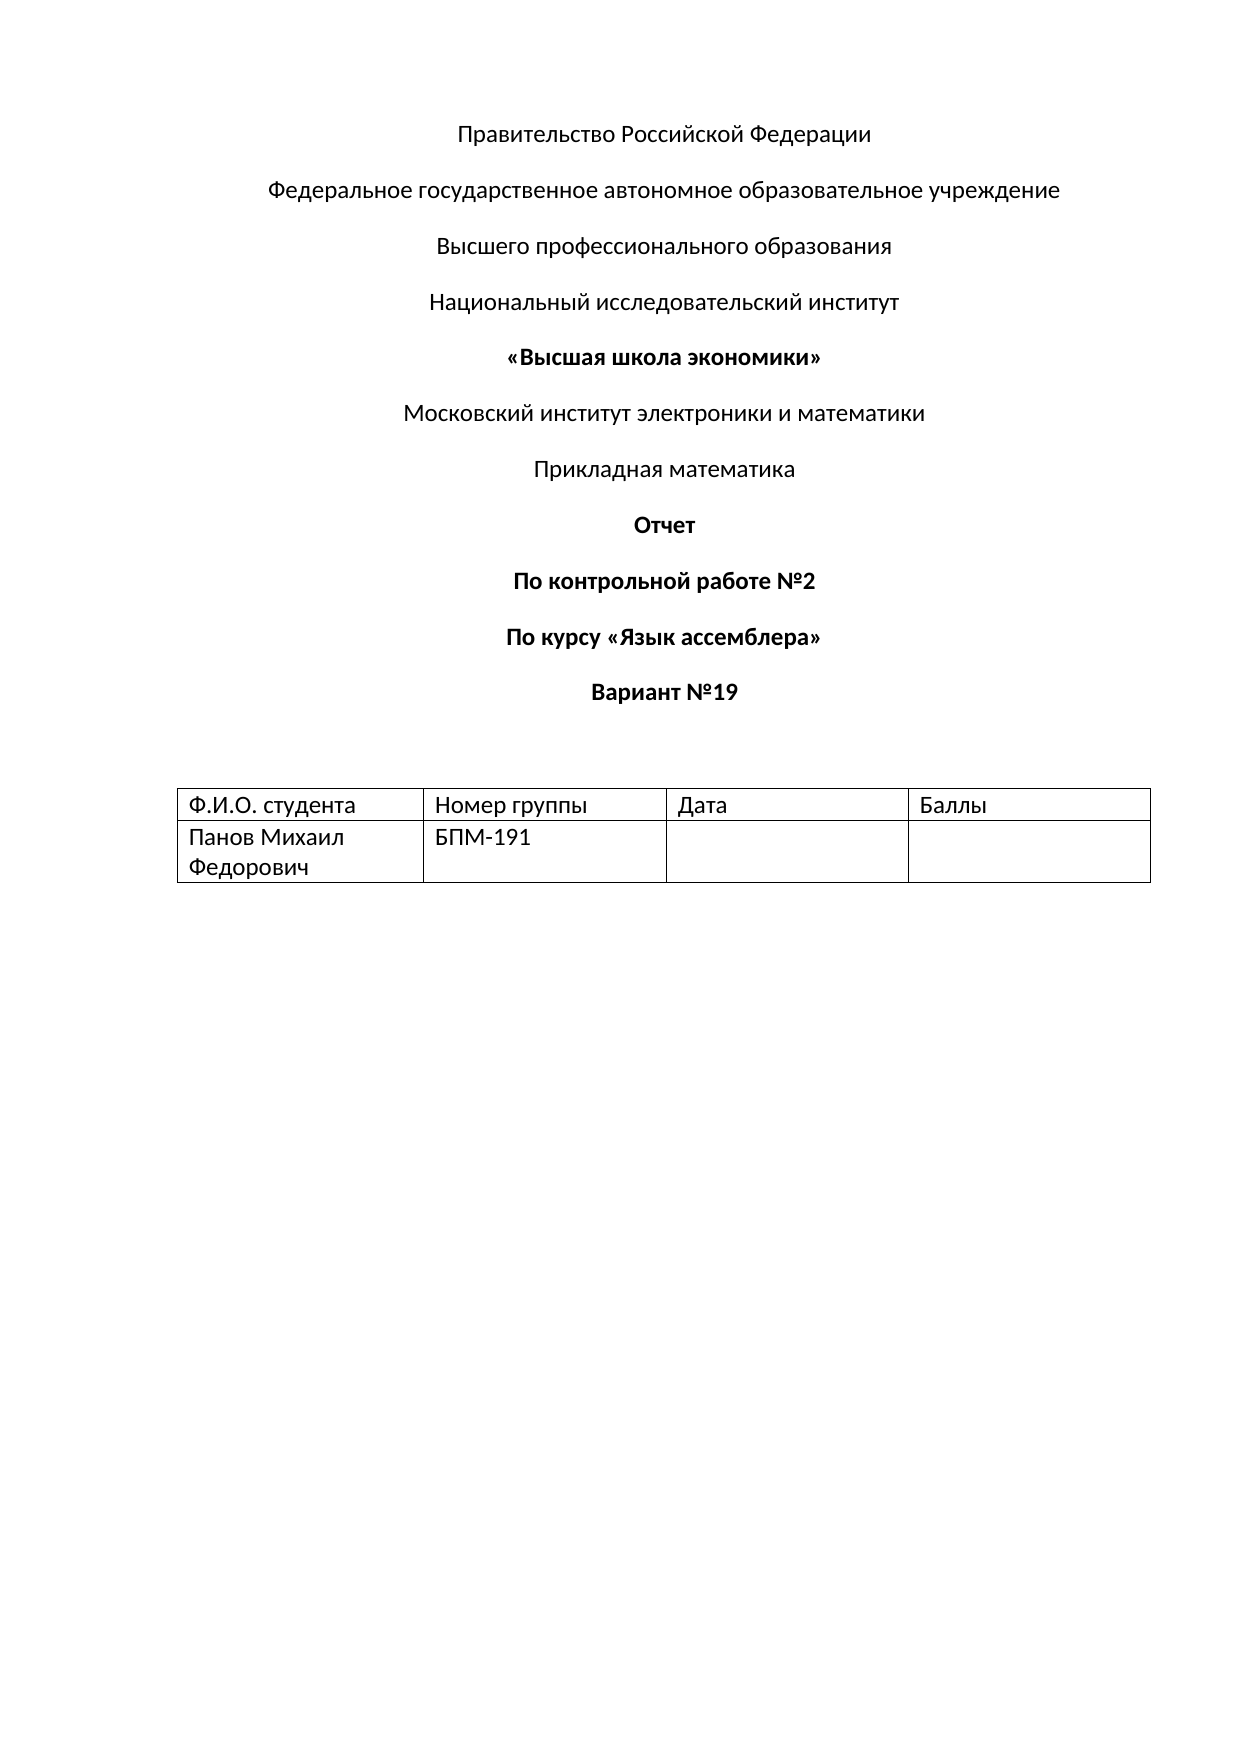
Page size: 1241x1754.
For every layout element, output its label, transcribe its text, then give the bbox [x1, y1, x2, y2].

text Московский институт электроники и математики [177, 397, 1152, 428]
table_header Номер группы [424, 789, 666, 820]
table_header Ф.И.О. студента [178, 789, 423, 820]
text Федеральное государственное автономное образовательное учреждение [177, 174, 1152, 204]
text По контрольной работе №2 [177, 565, 1152, 595]
table_header Баллы [909, 789, 1150, 820]
text «Высшая школа экономики» [177, 341, 1152, 372]
table_cell Панов Михаил Федорович [178, 821, 423, 882]
table_cell [909, 821, 1150, 882]
table_cell БПМ-191 [424, 821, 666, 882]
text Вариант №19 [177, 676, 1152, 707]
text Отчет [177, 509, 1152, 539]
table_cell [667, 821, 908, 882]
text Прикладная математика [177, 453, 1152, 484]
text По курсу «Язык ассемблера» [177, 621, 1152, 651]
text Правительство Российской Федерации [177, 118, 1152, 149]
text Высшего профессионального образования [177, 230, 1152, 260]
text Национальный исследовательский институт [177, 286, 1152, 316]
table_header Дата [667, 789, 908, 820]
